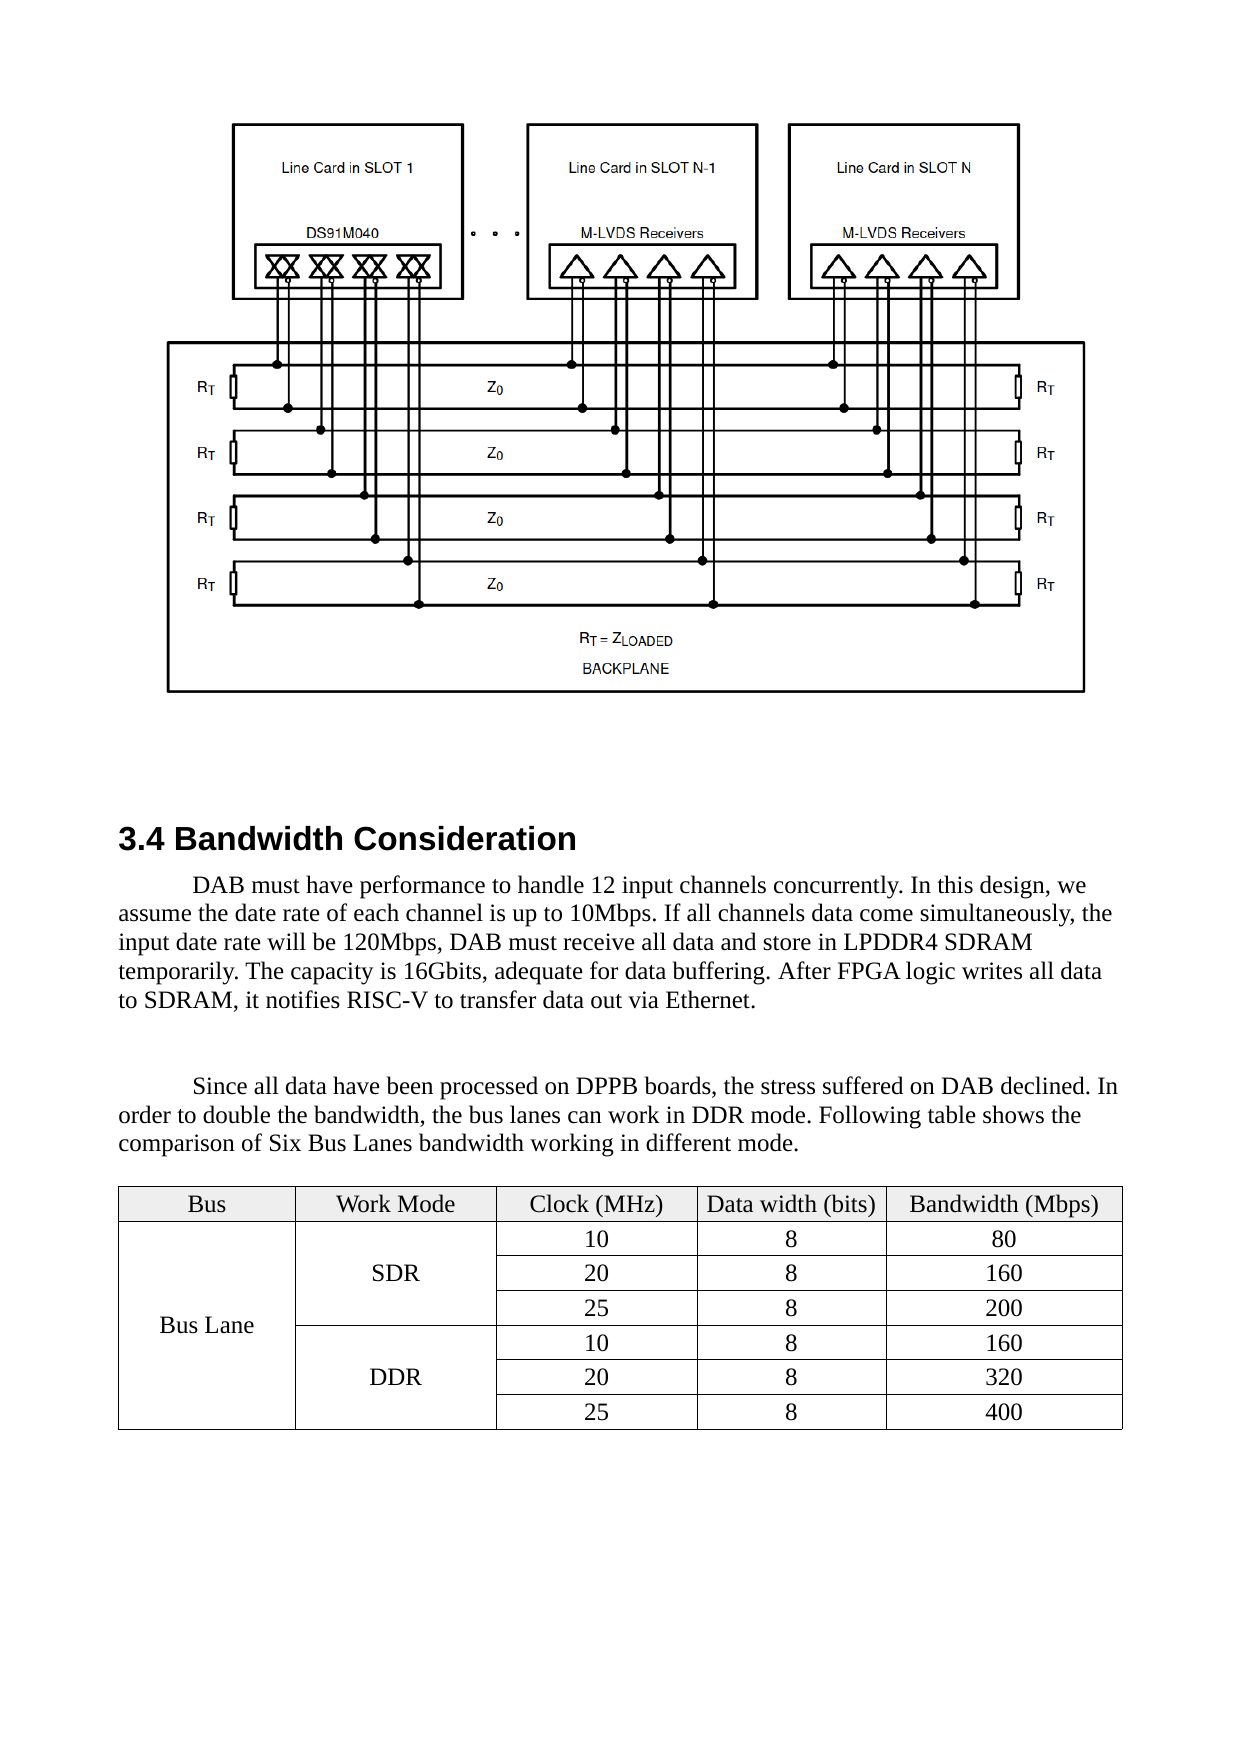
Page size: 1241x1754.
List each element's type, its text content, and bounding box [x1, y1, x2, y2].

table_cell 8 [698, 1360, 886, 1394]
table_cell Bus Lane [119, 1222, 295, 1429]
table_header Data width (bits) [698, 1187, 886, 1221]
text DAB must have performance to handle 12 input channels concurrently. In this design, we assume the date rate of each channel is up to 10Mbps. If all channels data come simultaneously, the input date rate will be 120Mbps, DAB must receive all data and store in LPDDR4 SDRAM temporarily. The capacity is 16Gbits, adequate for data buffering. After FPGA logic writes all data to SDRAM, it notifies RISC-V to transfer data out via Ethernet. [118, 870, 1122, 1013]
table_cell 10 [497, 1326, 697, 1359]
table_cell 80 [887, 1222, 1122, 1255]
table_cell 8 [698, 1222, 886, 1255]
table_cell 25 [497, 1291, 697, 1325]
table_cell 160 [887, 1256, 1122, 1290]
table_cell 20 [497, 1360, 697, 1394]
table_cell 8 [698, 1326, 886, 1359]
table_cell 200 [887, 1291, 1122, 1325]
table_cell 8 [698, 1395, 886, 1429]
table_header Work Mode [296, 1187, 496, 1221]
table_header Bus [119, 1187, 295, 1221]
table_cell DDR [296, 1326, 496, 1429]
table_header Clock (MHz) [497, 1187, 697, 1221]
table_cell 8 [698, 1256, 886, 1290]
table_cell 320 [887, 1360, 1122, 1394]
table_header Bandwidth (Mbps) [887, 1187, 1122, 1221]
table_cell 25 [497, 1395, 697, 1429]
table_cell 20 [497, 1256, 697, 1290]
picture [118, 118, 1123, 698]
table_cell 400 [887, 1395, 1122, 1429]
table_cell 160 [887, 1326, 1122, 1359]
table_cell SDR [296, 1222, 496, 1325]
text Since all data have been processed on DPPB boards, the stress suffered on DAB declined. In order to double the bandwidth, the bus lanes can work in DDR mode. Following table shows the comparison of Six Bus Lanes bandwidth working in different mode. [118, 1071, 1122, 1157]
table_cell 10 [497, 1222, 697, 1255]
table_cell 8 [698, 1291, 886, 1325]
subtitle 3.4 Bandwidth Consideration [118, 819, 1122, 857]
